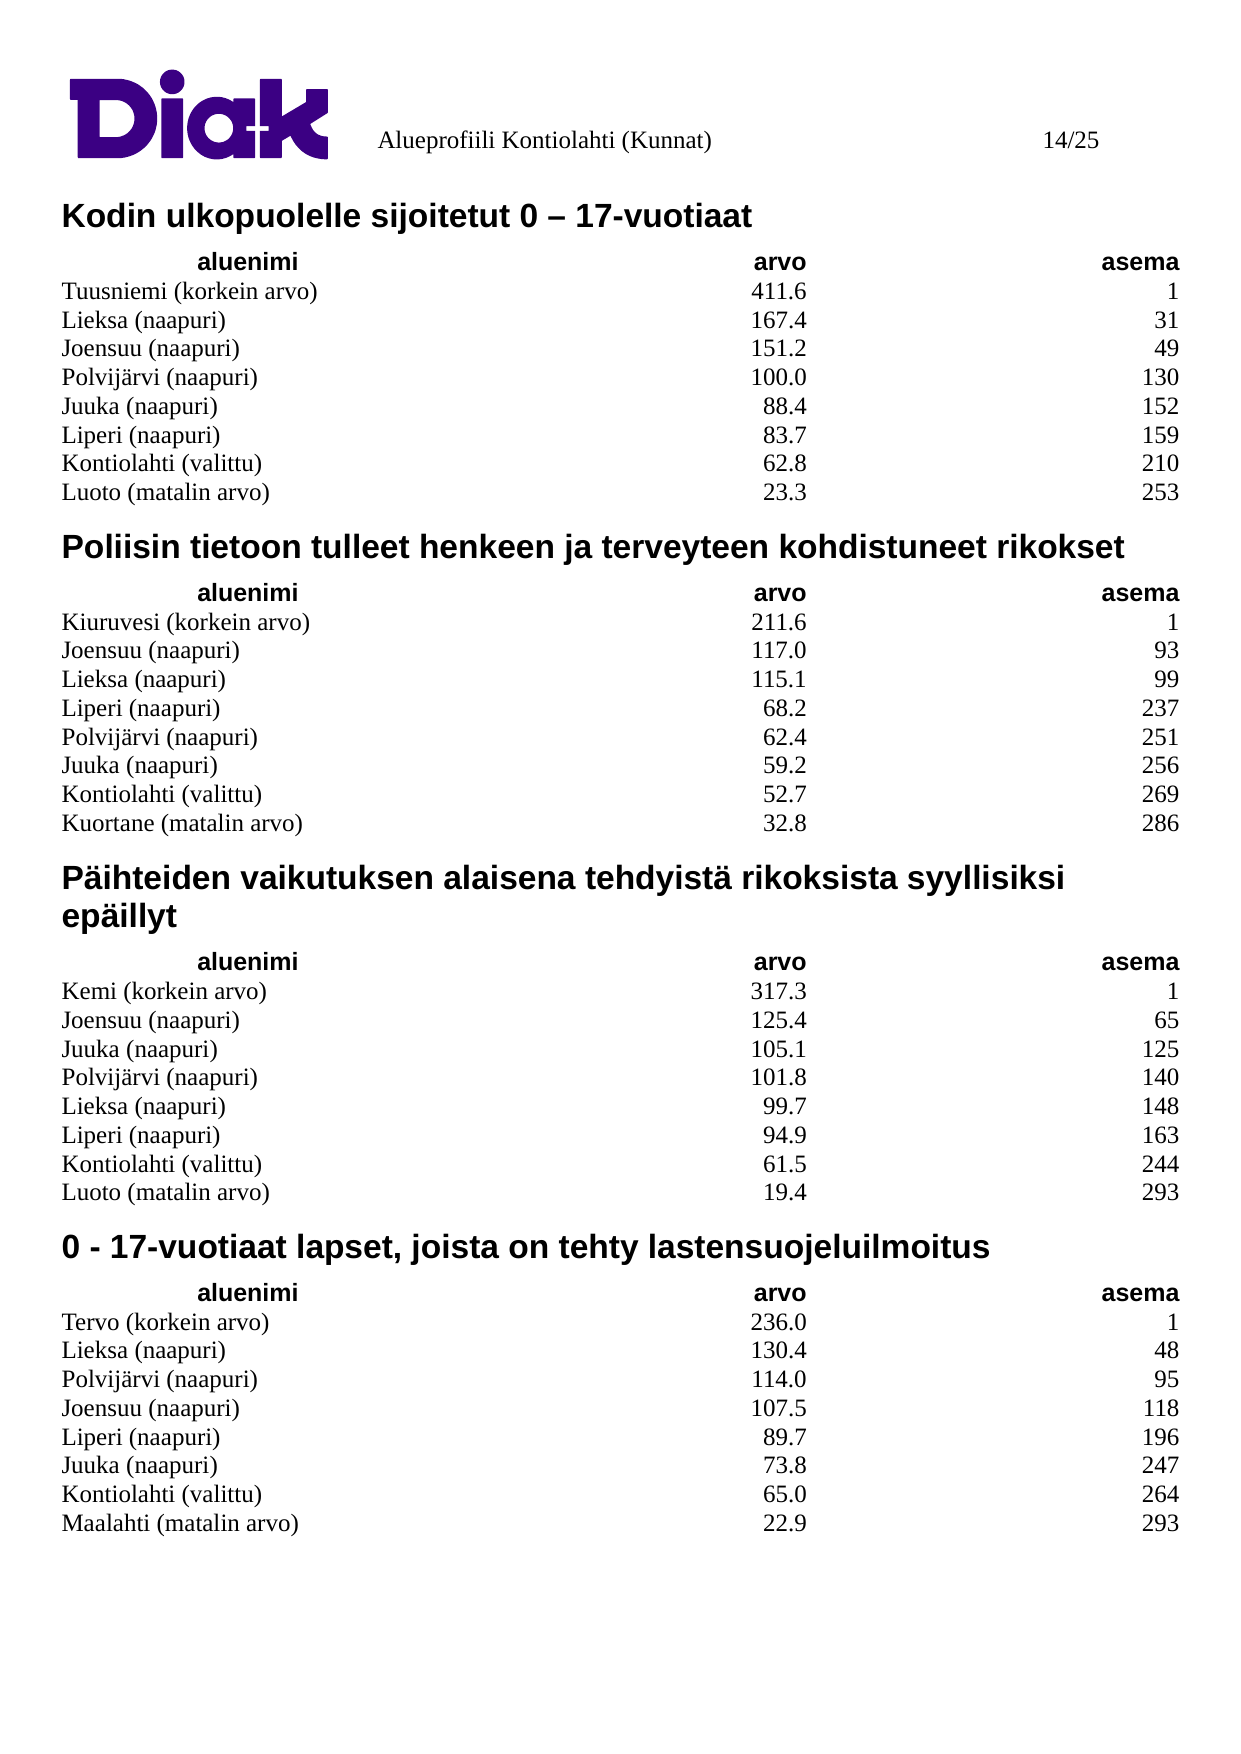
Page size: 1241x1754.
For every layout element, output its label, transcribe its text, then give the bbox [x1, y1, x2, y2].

table_header arvo [434, 247, 806, 276]
table_cell 89.7 [434, 1422, 806, 1451]
table_cell Kemi (korkein arvo) [61, 976, 434, 1005]
table_cell 1 [806, 607, 1179, 636]
table_cell 59.2 [434, 751, 806, 779]
table_cell 1 [806, 976, 1179, 1005]
table_header aluenimi [61, 247, 434, 276]
table_cell 22.9 [434, 1508, 806, 1537]
table_cell 52.7 [434, 779, 806, 808]
table_cell 411.6 [434, 276, 806, 305]
table_cell 130 [806, 362, 1179, 391]
table_header aluenimi [61, 948, 434, 976]
table_cell 237 [806, 693, 1179, 722]
table_cell 83.7 [434, 420, 806, 448]
table_cell 65 [806, 1005, 1179, 1034]
table_cell 293 [806, 1178, 1179, 1206]
table_cell Kontiolahti (valittu) [61, 1479, 434, 1508]
table_cell Juuka (naapuri) [61, 1451, 434, 1479]
table_cell 107.5 [434, 1393, 806, 1422]
table_cell 23.3 [434, 477, 806, 506]
table_cell 210 [806, 449, 1179, 477]
table_cell 196 [806, 1422, 1179, 1451]
table_cell 286 [806, 808, 1179, 837]
table_cell Joensuu (naapuri) [61, 334, 434, 362]
table_cell Juuka (naapuri) [61, 391, 434, 420]
table_cell 99 [806, 664, 1179, 693]
table_cell 65.0 [434, 1479, 806, 1508]
table_cell Liperi (naapuri) [61, 420, 434, 448]
table_cell 62.8 [434, 449, 806, 477]
table_cell 244 [806, 1149, 1179, 1177]
table_cell 105.1 [434, 1034, 806, 1062]
table_cell 62.4 [434, 722, 806, 751]
table_cell 269 [806, 779, 1179, 808]
table_cell Lieksa (naapuri) [61, 1091, 434, 1120]
table_cell Kontiolahti (valittu) [61, 1149, 434, 1177]
table_cell Joensuu (naapuri) [61, 1005, 434, 1034]
table_cell 88.4 [434, 391, 806, 420]
table_cell Joensuu (naapuri) [61, 636, 434, 664]
table_header aluenimi [61, 1278, 434, 1307]
table_header arvo [434, 1278, 806, 1307]
table_header asema [806, 247, 1179, 276]
table_cell Juuka (naapuri) [61, 751, 434, 779]
table_cell 140 [806, 1063, 1179, 1091]
table_cell 256 [806, 751, 1179, 779]
table_header aluenimi [61, 578, 434, 607]
table_cell Liperi (naapuri) [61, 693, 434, 722]
table_cell 317.3 [434, 976, 806, 1005]
table_cell 1 [806, 1307, 1179, 1336]
table_cell 293 [806, 1508, 1179, 1537]
table_cell 101.8 [434, 1063, 806, 1091]
table_cell 118 [806, 1393, 1179, 1422]
table_cell Kontiolahti (valittu) [61, 449, 434, 477]
table_cell Liperi (naapuri) [61, 1120, 434, 1149]
table_cell Lieksa (naapuri) [61, 664, 434, 693]
table_header arvo [434, 948, 806, 976]
table_cell 100.0 [434, 362, 806, 391]
table_cell 264 [806, 1479, 1179, 1508]
table_cell 68.2 [434, 693, 806, 722]
table_cell 19.4 [434, 1178, 806, 1206]
table_cell 253 [806, 477, 1179, 506]
subtitle Kodin ulkopuolelle sijoitetut 0 – 17-vuotiaat [61, 196, 1179, 235]
table_cell Joensuu (naapuri) [61, 1393, 434, 1422]
table_cell 236.0 [434, 1307, 806, 1336]
table_cell Lieksa (naapuri) [61, 305, 434, 333]
table_cell 95 [806, 1364, 1179, 1393]
table_cell Kuortane (matalin arvo) [61, 808, 434, 837]
table_cell 115.1 [434, 664, 806, 693]
table_cell Polvijärvi (naapuri) [61, 1364, 434, 1393]
table_cell 251 [806, 722, 1179, 751]
table_cell 94.9 [434, 1120, 806, 1149]
table_cell Tuusniemi (korkein arvo) [61, 276, 434, 305]
table_cell 130.4 [434, 1336, 806, 1364]
table_cell 211.6 [434, 607, 806, 636]
table_header arvo [434, 578, 806, 607]
subtitle 0 - 17-vuotiaat lapset, joista on tehty lastensuojeluilmoitus [61, 1227, 1179, 1266]
table_cell Lieksa (naapuri) [61, 1336, 434, 1364]
table_cell Tervo (korkein arvo) [61, 1307, 434, 1336]
table_cell 114.0 [434, 1364, 806, 1393]
table_cell 1 [806, 276, 1179, 305]
table_cell 117.0 [434, 636, 806, 664]
table_cell 247 [806, 1451, 1179, 1479]
table_cell 32.8 [434, 808, 806, 837]
table_cell Kontiolahti (valittu) [61, 779, 434, 808]
table_cell 49 [806, 334, 1179, 362]
subtitle Poliisin tietoon tulleet henkeen ja terveyteen kohdistuneet rikokset [61, 527, 1179, 566]
table_cell 93 [806, 636, 1179, 664]
table_cell 163 [806, 1120, 1179, 1149]
table_cell Luoto (matalin arvo) [61, 477, 434, 506]
table_cell 148 [806, 1091, 1179, 1120]
subtitle Päihteiden vaikutuksen alaisena tehdyistä rikoksista syyllisiksi epäillyt [61, 858, 1179, 935]
table_cell 125.4 [434, 1005, 806, 1034]
table_cell Polvijärvi (naapuri) [61, 722, 434, 751]
table_cell Kiuruvesi (korkein arvo) [61, 607, 434, 636]
table_cell Maalahti (matalin arvo) [61, 1508, 434, 1537]
table_cell 167.4 [434, 305, 806, 333]
table_cell 73.8 [434, 1451, 806, 1479]
table_cell Polvijärvi (naapuri) [61, 362, 434, 391]
table_cell Juuka (naapuri) [61, 1034, 434, 1062]
table_header asema [806, 1278, 1179, 1307]
table_header asema [806, 948, 1179, 976]
table_cell Liperi (naapuri) [61, 1422, 434, 1451]
table_cell 152 [806, 391, 1179, 420]
table_cell 125 [806, 1034, 1179, 1062]
table_cell Luoto (matalin arvo) [61, 1178, 434, 1206]
table_cell 151.2 [434, 334, 806, 362]
table_cell Polvijärvi (naapuri) [61, 1063, 434, 1091]
table_cell 159 [806, 420, 1179, 448]
table_cell 31 [806, 305, 1179, 333]
table_cell 61.5 [434, 1149, 806, 1177]
table_cell 99.7 [434, 1091, 806, 1120]
table_cell 48 [806, 1336, 1179, 1364]
table_header asema [806, 578, 1179, 607]
